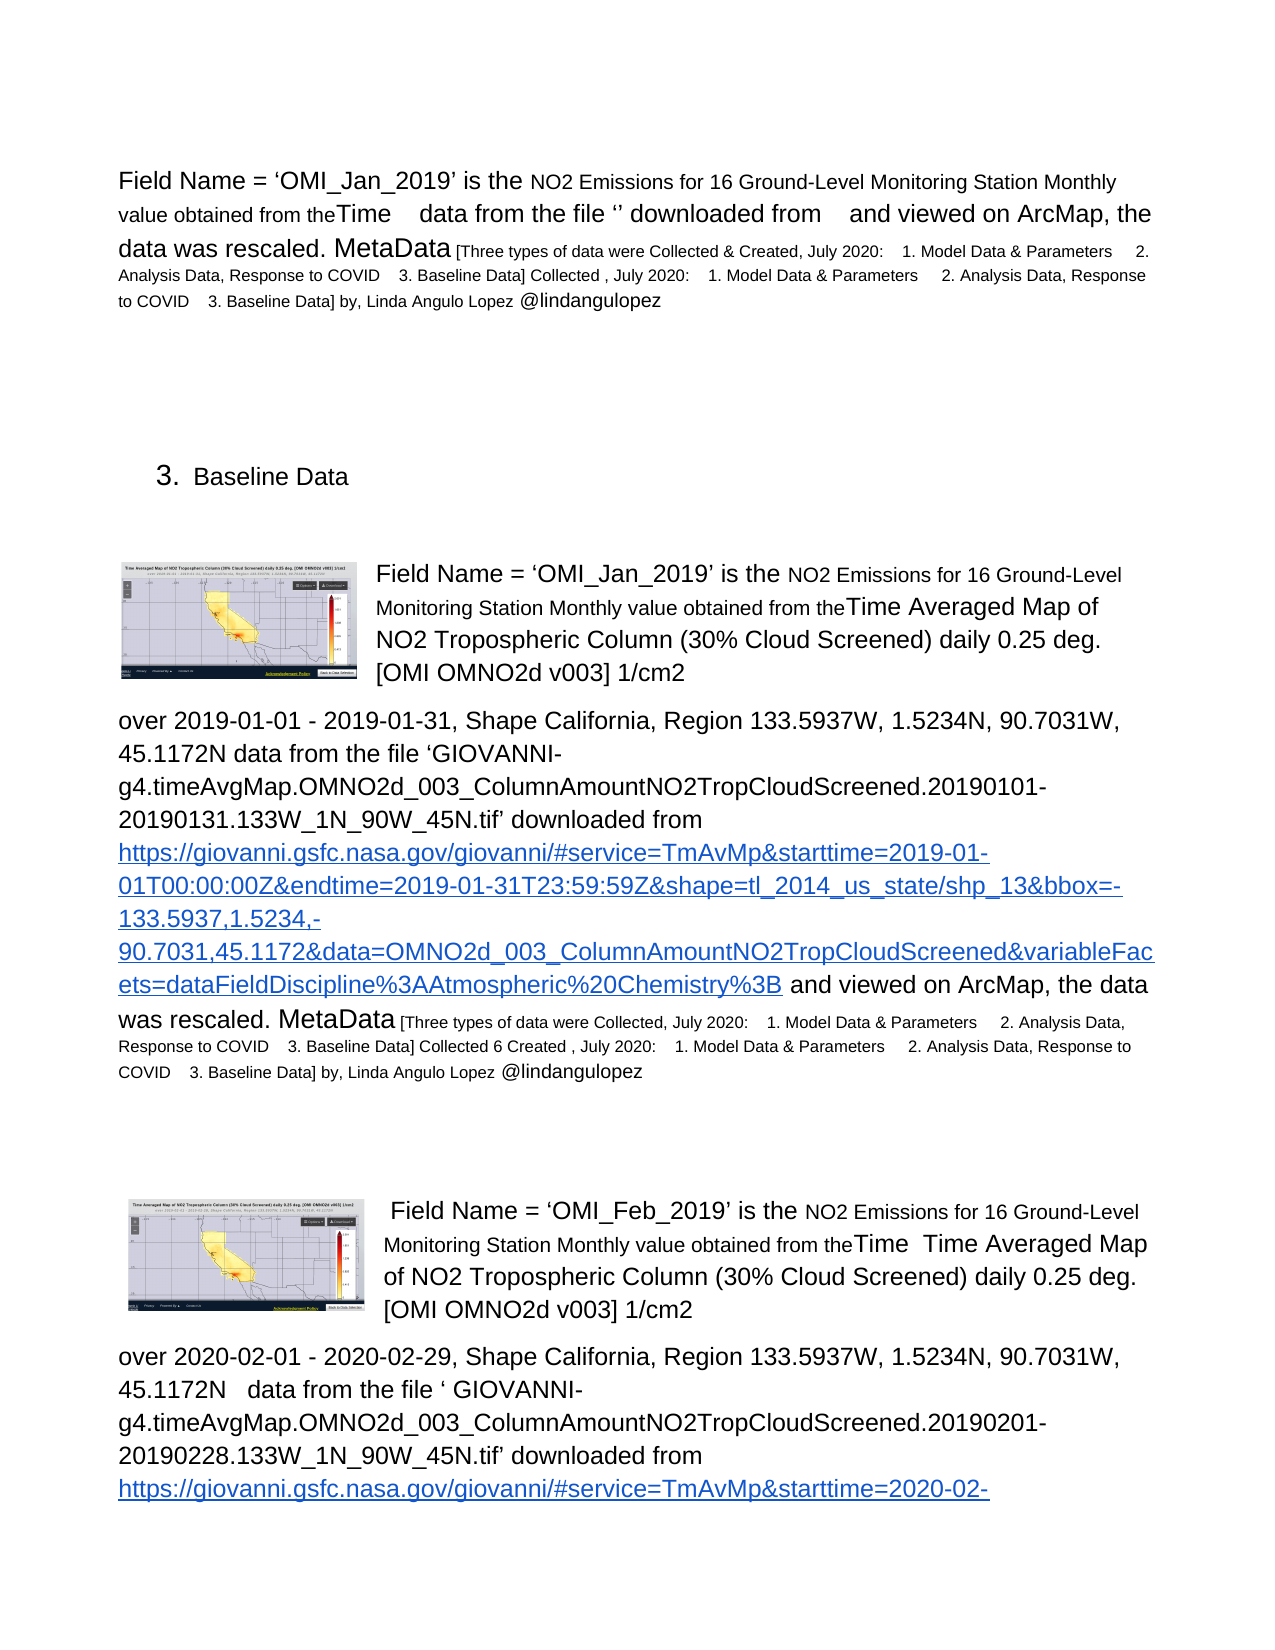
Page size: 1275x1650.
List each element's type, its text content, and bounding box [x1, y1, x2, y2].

picture [121, 562, 357, 679]
text over 2020-02-01 - 2020-02-29, Shape California, Region 133.5937W, 1.5234N, 90.7031W, 45.1172N data from the file ‘ GIOVANNI-g4.timeAvgMap.OMNO2d_003_ColumnAmountNO2TropCloudScreened.20190201-20190228.133W_1N_90W_45N.tif’ downloaded from https://giovanni.gsfc.nasa.gov/giovanni/#service=TmAvMp&starttime=2020-02- [118, 1342, 1157, 1503]
text Field Name = ‘OMI_Jan_2019’ is the NO2 Emissions for 16 Ground-Level Monitoring Station Monthly value obtained from theTime data from the file ‘’ downloaded from and viewed on ArcMap, the data was rescaled. MetaData [Three types of data were Collected & Created, July 2020: 1. Model Data & Parameters 2. Analysis Data, Response to COVID 3. Baseline Data] Collected , July 2020: 1. Model Data & Parameters 2. Analysis Data, Response to COVID 3. Baseline Data] by, Linda Angulo Lopez @lindangulopez [118, 166, 1157, 311]
picture [128, 1199, 365, 1311]
text Field Name = ‘OMI_Feb_2019’ is the NO2 Emissions for 16 Ground-Level Monitoring Station Monthly value obtained from theTime Time Averaged Map of NO2 Tropospheric Column (30% Cloud Screened) daily 0.25 deg. [OMI OMNO2d v003] 1/cm2 [118, 1196, 1157, 1323]
list Baseline Data [156, 458, 1157, 492]
text Field Name = ‘OMI_Jan_2019’ is the NO2 Emissions for 16 Ground-Level Monitoring Station Monthly value obtained from theTime Averaged Map of NO2 Tropospheric Column (30% Cloud Screened) daily 0.25 deg. [OMI OMNO2d v003] 1/cm2 [118, 559, 1157, 687]
text over 2019-01-01 - 2019-01-31, Shape California, Region 133.5937W, 1.5234N, 90.7031W, 45.1172N data from the file ‘GIOVANNI-g4.timeAvgMap.OMNO2d_003_ColumnAmountNO2TropCloudScreened.20190101-20190131.133W_1N_90W_45N.tif’ downloaded from https://giovanni.gsfc.nasa.gov/giovanni/#service=TmAvMp&starttime=2019-01-01T00:00:00Z&endtime=2019-01-31T23:59:59Z&shape=tl_2014_us_state/shp_13&bbox=-133.5937,1.5234,-90.7031,45.1172&data=OMNO2d_003_ColumnAmountNO2TropCloudScreened&variableFacets=dataFieldDiscipline%3AAtmospheric%20Chemistry%3B and viewed on ArcMap, the data was rescaled. MetaData [Three types of data were Collected, July 2020: 1. Model Data & Parameters 2. Analysis Data, Response to COVID 3. Baseline Data] Collected 6 Created , July 2020: 1. Model Data & Parameters 2. Analysis Data, Response to COVID 3. Baseline Data] by, Linda Angulo Lopez @lindangulopez [118, 706, 1157, 1082]
